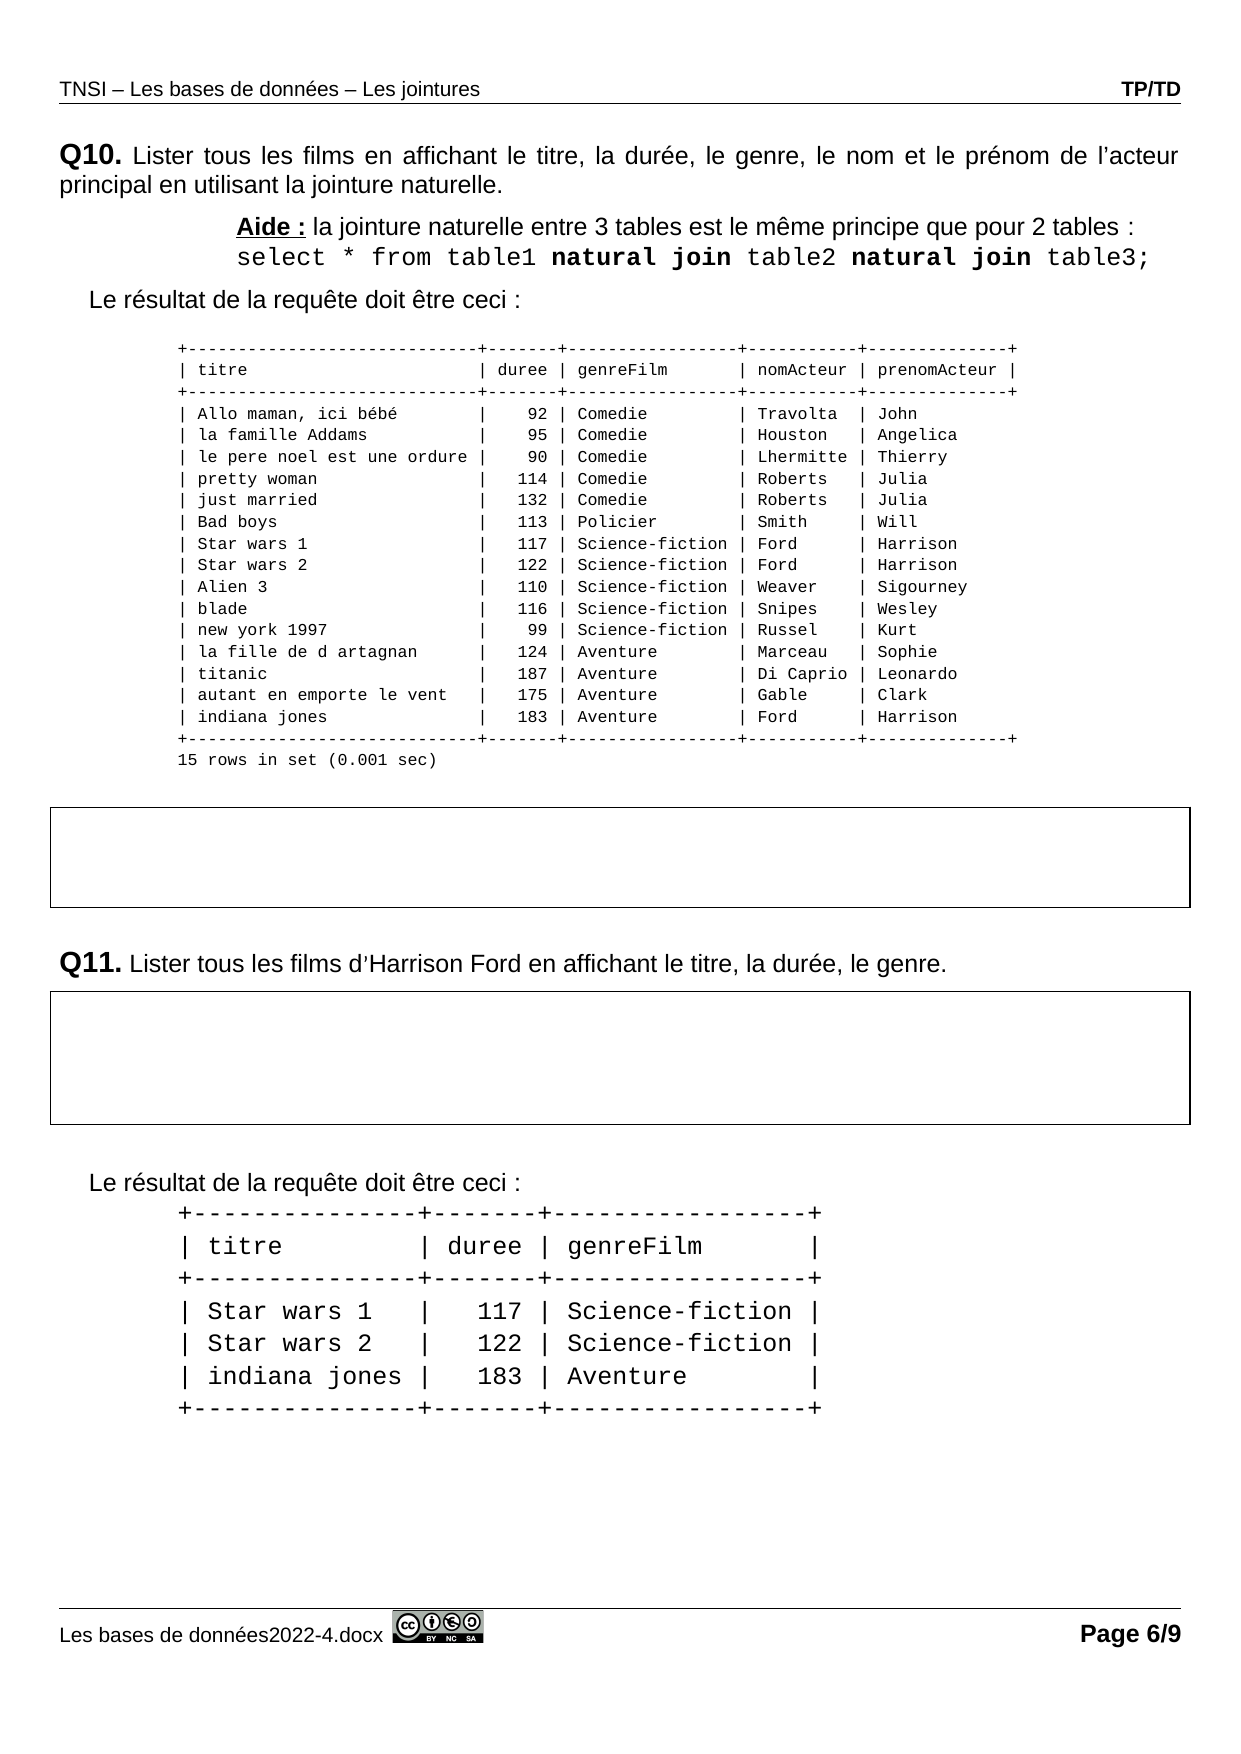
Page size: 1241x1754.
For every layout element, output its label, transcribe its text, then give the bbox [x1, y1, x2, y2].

text | Star wars 2 | 122 | Science-fiction | Ford | Harrison [177, 557, 1181, 576]
text | titre | duree | genreFilm | [177, 1233, 1181, 1262]
text | indiana jones | 183 | Aventure | [177, 1363, 1181, 1392]
text | blade | 116 | Science-fiction | Snipes | Wesley [177, 600, 1181, 619]
text Q11. Lister tous les films d’Harrison Ford en affichant le titre, la durée, le genre. [59, 945, 1181, 978]
text +---------------+-------+-----------------+ [177, 1396, 1181, 1424]
text +-----------------------------+-------+-----------------+-----------+--------------+ [177, 340, 1181, 359]
text 15 rows in set (0.001 sec) [177, 752, 1181, 771]
text Q10. Lister tous les films en affichant le titre, la durée, le genre, le nom et le prénom de l’acteur principal en utilisant la jointure naturelle. [59, 137, 1181, 199]
picture [392, 1610, 484, 1643]
text | just married | 132 | Comedie | Roberts | Julia [177, 492, 1181, 511]
text | indiana jones | 183 | Aventure | Ford | Harrison [177, 708, 1181, 727]
text | autant en emporte le vent | 175 | Aventure | Gable | Clark [177, 687, 1181, 706]
text | titanic | 187 | Aventure | Di Caprio | Leonardo [177, 665, 1181, 684]
text | new york 1997 | 99 | Science-fiction | Russel | Kurt [177, 622, 1181, 641]
text | le pere noel est une ordure | 90 | Comedie | Lhermitte | Thierry [177, 448, 1181, 467]
text +-----------------------------+-------+-----------------+-----------+--------------+ [177, 383, 1181, 402]
text | Bad boys | 113 | Policier | Smith | Will [177, 513, 1181, 532]
text | la famille Addams | 95 | Comedie | Houston | Angelica [177, 427, 1181, 446]
text Aide : la jointure naturelle entre 3 tables est le même principe que pour 2 tables : [236, 212, 1181, 240]
text Le résultat de la requête doit être ceci : [59, 1168, 1181, 1197]
text | titre | duree | genreFilm | nomActeur | prenomActeur | [177, 362, 1181, 381]
text | Star wars 2 | 122 | Science-fiction | [177, 1331, 1181, 1359]
text +-----------------------------+-------+-----------------+-----------+--------------+ [177, 730, 1181, 749]
text | la fille de d artagnan | 124 | Aventure | Marceau | Sophie [177, 643, 1181, 662]
text | Allo maman, ici bébé | 92 | Comedie | Travolta | John [177, 405, 1181, 424]
text select * from table1 natural join table2 natural join table3; [236, 245, 1181, 273]
text | pretty woman | 114 | Comedie | Roberts | Julia [177, 470, 1181, 489]
text | Alien 3 | 110 | Science-fiction | Weaver | Sigourney [177, 578, 1181, 597]
text | Star wars 1 | 117 | Science-fiction | Ford | Harrison [177, 535, 1181, 554]
text +---------------+-------+-----------------+ [177, 1201, 1181, 1229]
text | Star wars 1 | 117 | Science-fiction | [177, 1298, 1181, 1327]
text +---------------+-------+-----------------+ [177, 1266, 1181, 1294]
text Le résultat de la requête doit être ceci : [59, 286, 1181, 314]
